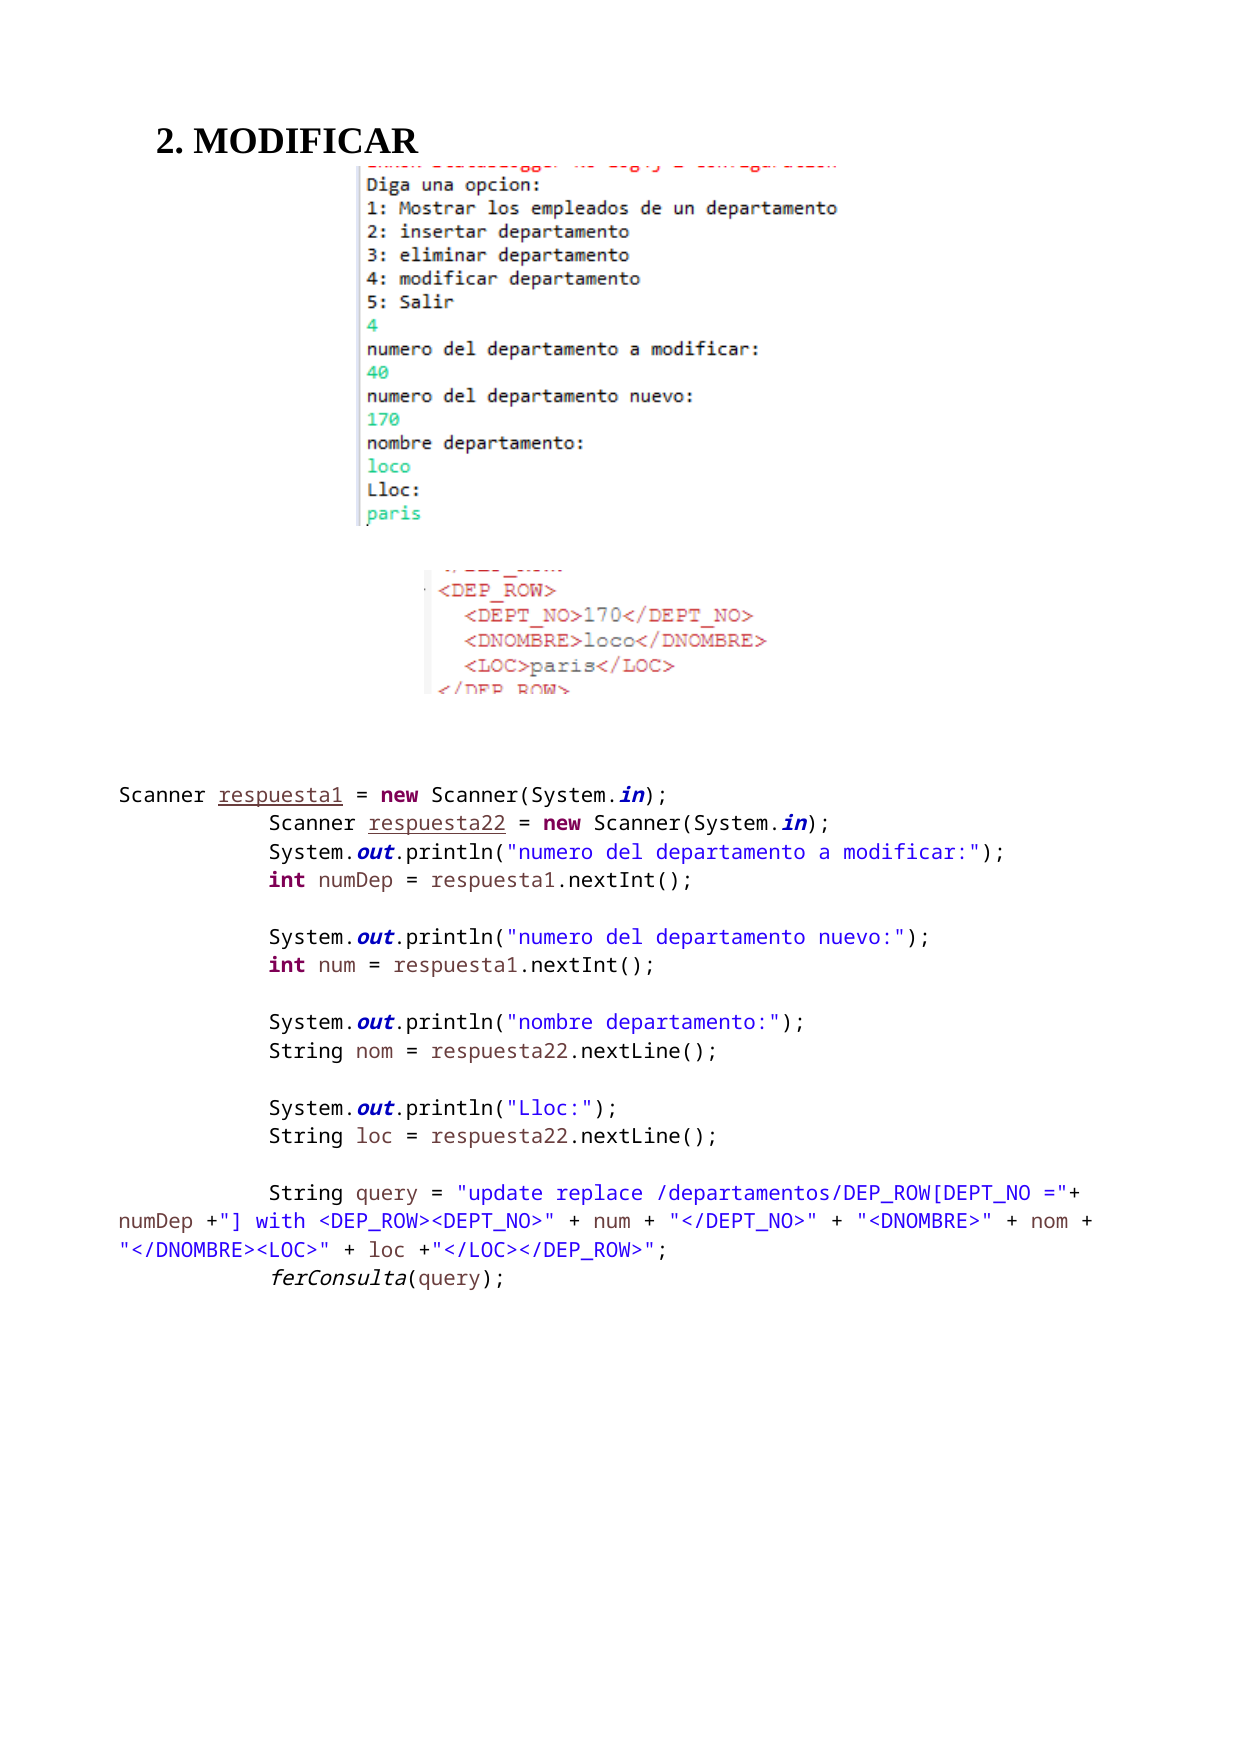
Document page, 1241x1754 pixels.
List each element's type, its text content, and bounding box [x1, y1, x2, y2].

text System.out.println("numero del departamento nuevo:"); [118, 922, 1122, 951]
picture [356, 166, 847, 526]
text Scanner respuesta1 = new Scanner(System.in); [118, 780, 1122, 808]
text String loc = respuesta22.nextLine(); [118, 1121, 1122, 1150]
text String query = "update replace /departamentos/DEP_ROW[DEPT_NO ="+ numDep +"] with <DEP_ROW><DEPT_NO>" + num + "</DEPT_NO>" + "<DNOMBRE>" + nom + "</DNOMBRE><LOC>" + loc +"</LOC></DEP_ROW>"; [118, 1178, 1122, 1263]
picture [424, 570, 770, 694]
text ferConsulta(query); [118, 1263, 1122, 1292]
text String nom = respuesta22.nextLine(); [118, 1036, 1122, 1064]
text System.out.println("Lloc:"); [118, 1093, 1122, 1121]
text System.out.println("numero del departamento a modificar:"); [118, 837, 1122, 865]
text Scanner respuesta22 = new Scanner(System.in); [118, 808, 1122, 837]
list MODIFICAR [156, 118, 1122, 161]
text int numDep = respuesta1.nextInt(); [118, 865, 1122, 894]
text int num = respuesta1.nextInt(); [118, 951, 1122, 979]
text System.out.println("nombre departamento:"); [118, 1007, 1122, 1036]
